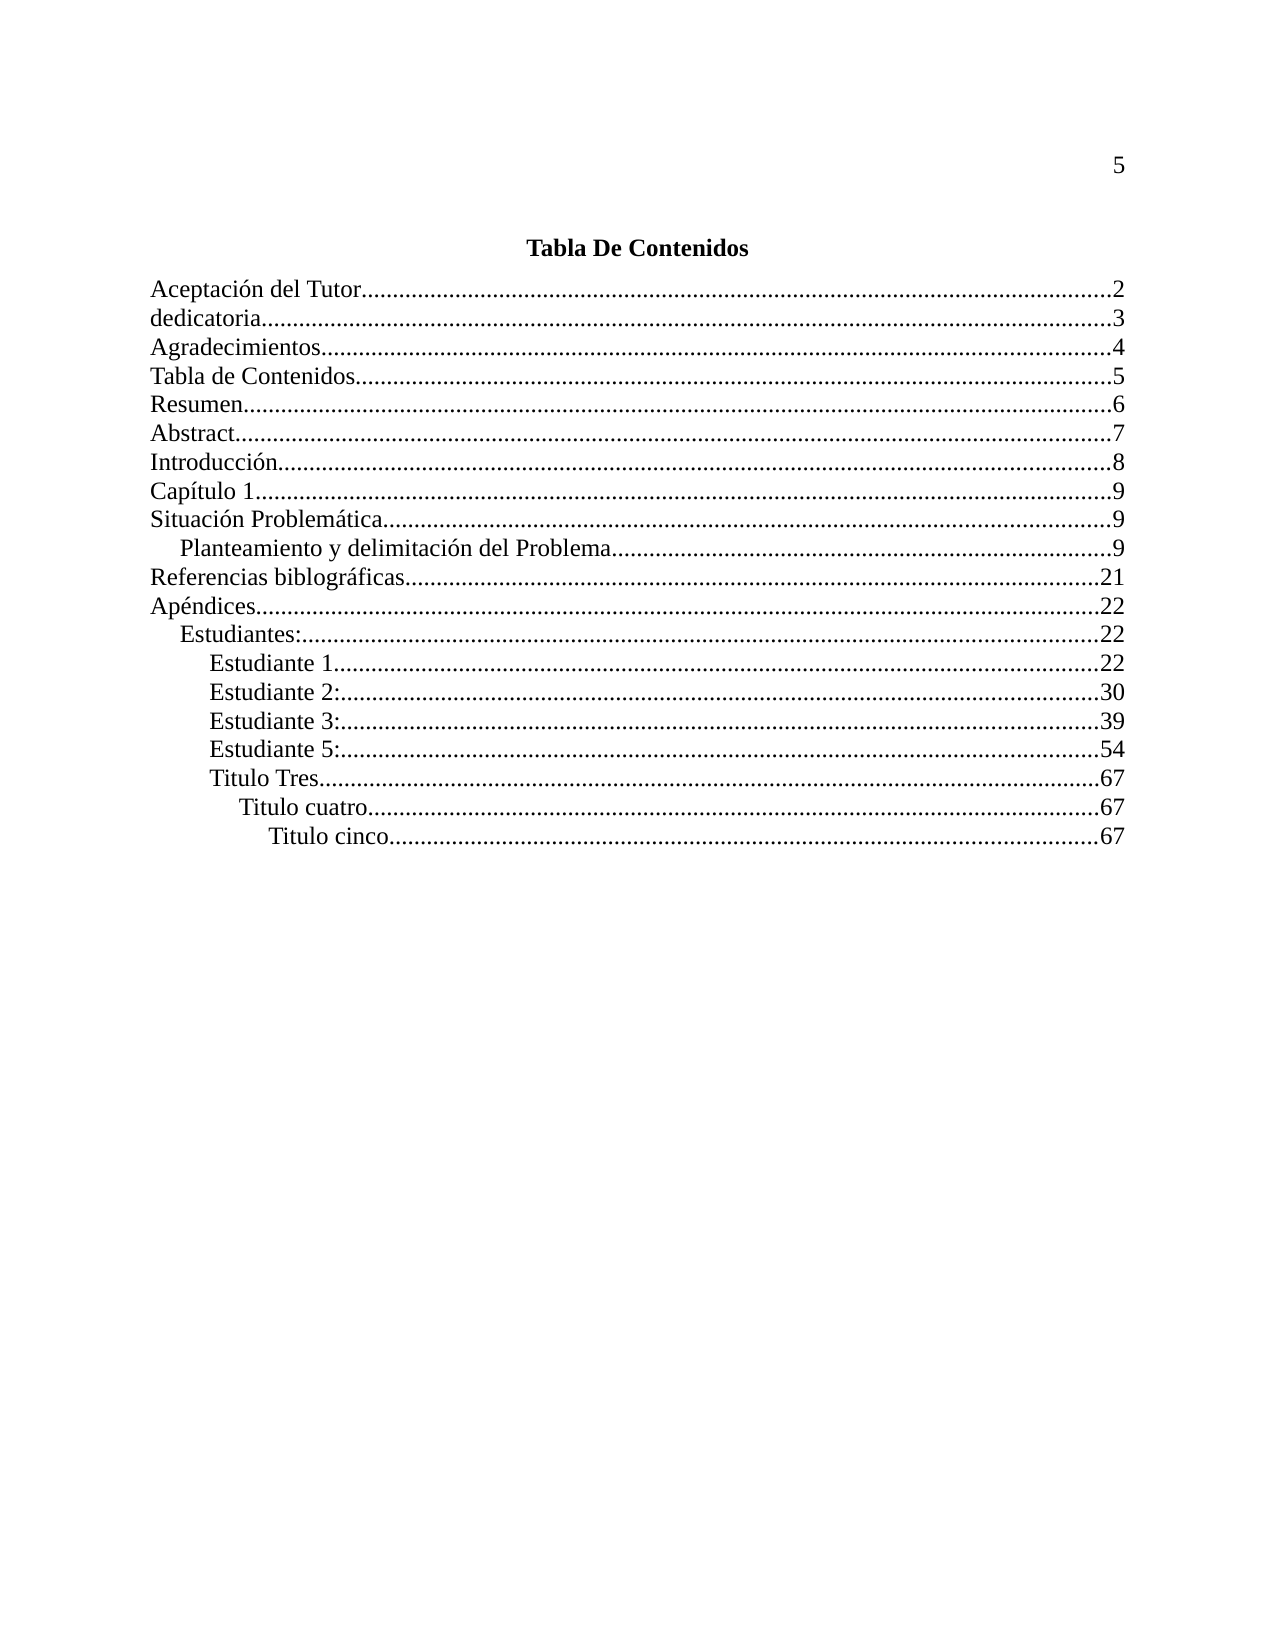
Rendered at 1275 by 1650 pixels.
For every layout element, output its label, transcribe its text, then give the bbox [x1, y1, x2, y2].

text Titulo Tres 67 [209, 763, 1125, 792]
text Abstract 7 [150, 418, 1125, 447]
text Apéndices 22 [150, 591, 1125, 619]
text Aceptación del Tutor 2 [150, 274, 1125, 303]
text Planteamiento y delimitación del Problema 9 [179, 533, 1125, 562]
text Titulo cinco. 67 [268, 821, 1125, 849]
text Situación Problemática 9 [150, 504, 1125, 533]
text Estudiantes: 22 [179, 619, 1125, 648]
text Titulo cuatro. 67 [238, 792, 1125, 821]
text Tabla de Contenidos 5 [150, 361, 1125, 389]
text Agradecimientos 4 [150, 332, 1125, 361]
text Referencias biblográficas 21 [150, 562, 1125, 591]
text Estudiante 2: 30 [209, 677, 1125, 706]
subtitle Tabla de Contenidos [150, 233, 1125, 262]
text Resumen 6 [150, 389, 1125, 418]
text Estudiante 1 22 [209, 648, 1125, 677]
text Introducción 8 [150, 447, 1125, 476]
text dedicatoria 3 [150, 303, 1125, 332]
text Estudiante 5: 54 [209, 734, 1125, 763]
text Estudiante 3: 39 [209, 706, 1125, 734]
text Capítulo 1 9 [150, 476, 1125, 504]
